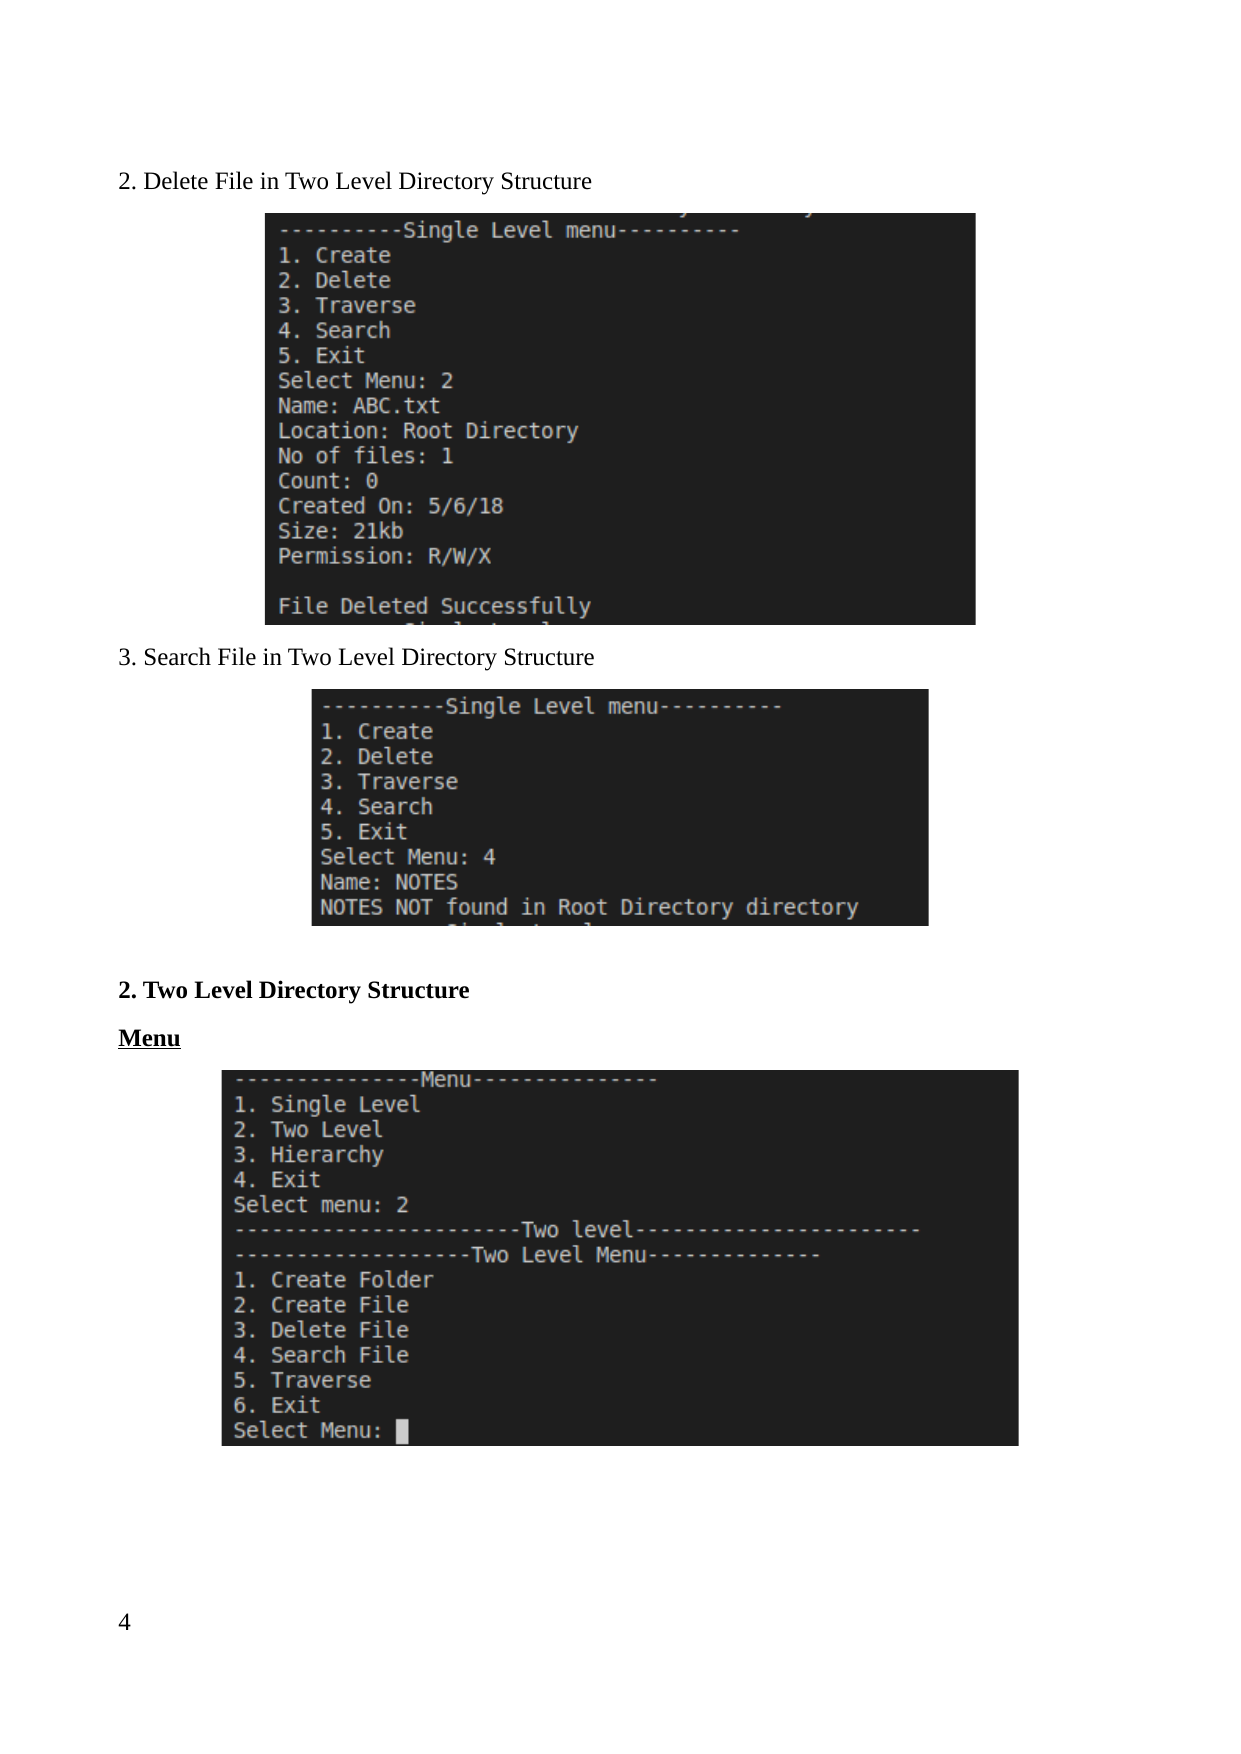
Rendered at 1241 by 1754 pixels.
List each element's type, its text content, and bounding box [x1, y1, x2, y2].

picture [264, 213, 976, 625]
text 2. Delete File in Two Level Directory Structure [118, 166, 1122, 194]
picture [221, 1070, 1019, 1446]
picture [311, 689, 929, 926]
text Menu [118, 1023, 1122, 1051]
text 3. Search File in Two Level Directory Structure [118, 642, 1122, 671]
text 2. Two Level Directory Structure [118, 975, 1122, 1004]
